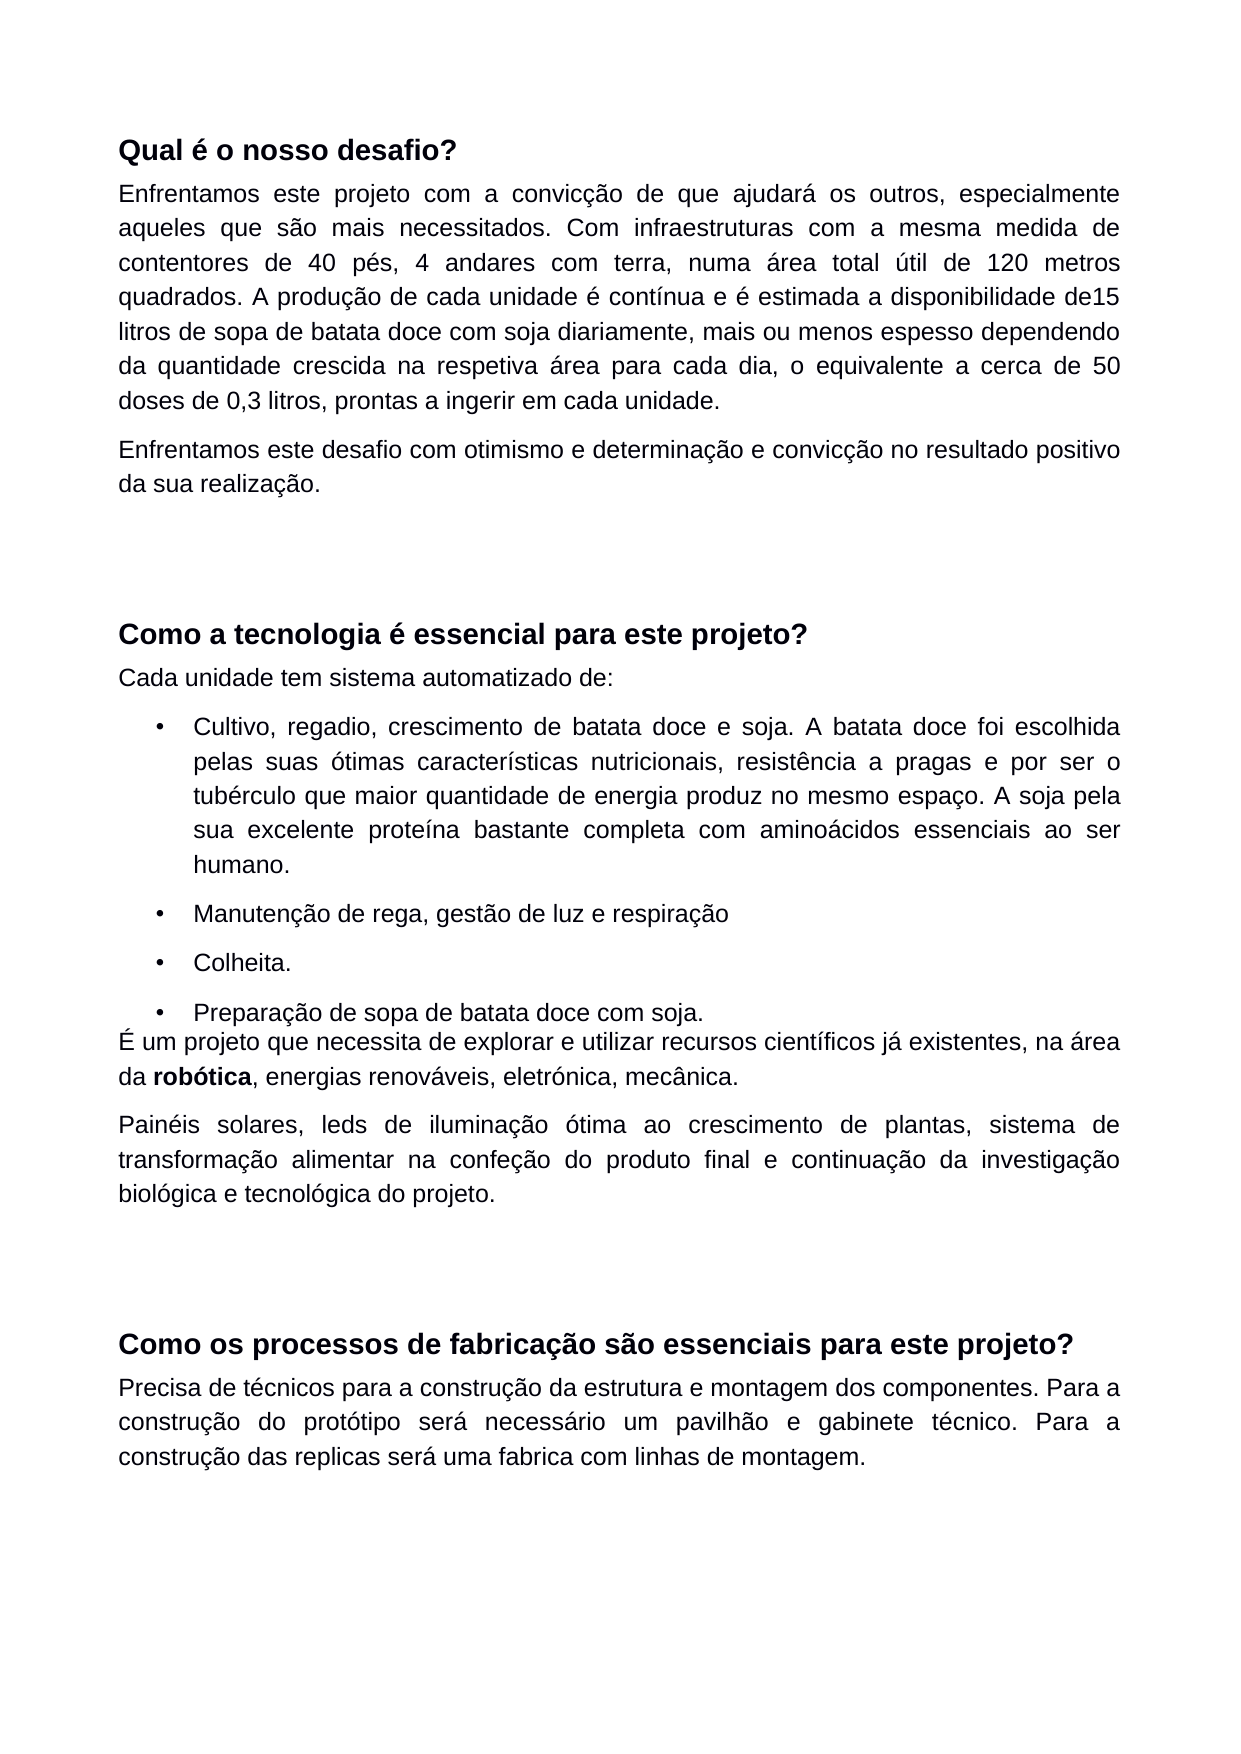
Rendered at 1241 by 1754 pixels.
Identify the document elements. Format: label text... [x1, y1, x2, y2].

subtitle Qual é o nosso desafio? [118, 133, 1122, 166]
text Enfrentamos este projeto com a convicção de que ajudará os outros, especialmente aqueles que são mais necessitados. Com infraestruturas com a mesma medida de contentores de 40 pés, 4 andares com terra, numa área total útil de 120 metros quadrados. A produção de cada unidade é contínua e é estimada a disponibilidade de15 litros de sopa de batata doce com soja diariamente, mais ou menos espesso dependendo da quantidade crescida na respetiva área para cada dia, o equivalente a cerca de 50 doses de 0,3 litros, prontas a ingerir em cada unidade. [118, 179, 1122, 414]
text Painéis solares, leds de iluminação ótima ao crescimento de plantas, sistema de transformação alimentar na confeção do produto final e continuação da investigação biológica e tecnológica do projeto. [118, 1111, 1122, 1208]
subtitle Como a tecnologia é essencial para este projeto? [118, 617, 1122, 650]
list Colheita. [156, 948, 1122, 977]
text É um projeto que necessita de explorar e utilizar recursos científicos já existentes, na área da robótica, energias renováveis, eletrónica, mecânica. [118, 1027, 1122, 1090]
list Cultivo, regadio, crescimento de batata doce e soja. A batata doce foi escolhida pelas suas ótimas características nutricionais, resistência a pragas e por ser o tubérculo que maior quantidade de energia produz no mesmo espaço. A soja pela sua excelente proteína bastante completa com aminoácidos essenciais ao ser humano. [156, 712, 1122, 879]
list Manutenção de rega, gestão de luz e respiração [156, 899, 1122, 928]
list Preparação de sopa de batata doce com soja. [156, 997, 1122, 1027]
subtitle Como os processos de fabricação são essenciais para este projeto? [118, 1327, 1122, 1360]
text Enfrentamos este desafio com otimismo e determinação e convicção no resultado positivo da sua realização. [118, 435, 1122, 498]
text Cada unidade tem sistema automatizado de: [118, 663, 1122, 692]
text Precisa de técnicos para a construção da estrutura e montagem dos componentes. Para a construção do protótipo será necessário um pavilhão e gabinete técnico. Para a construção das replicas será uma fabrica com linhas de montagem. [118, 1373, 1122, 1471]
